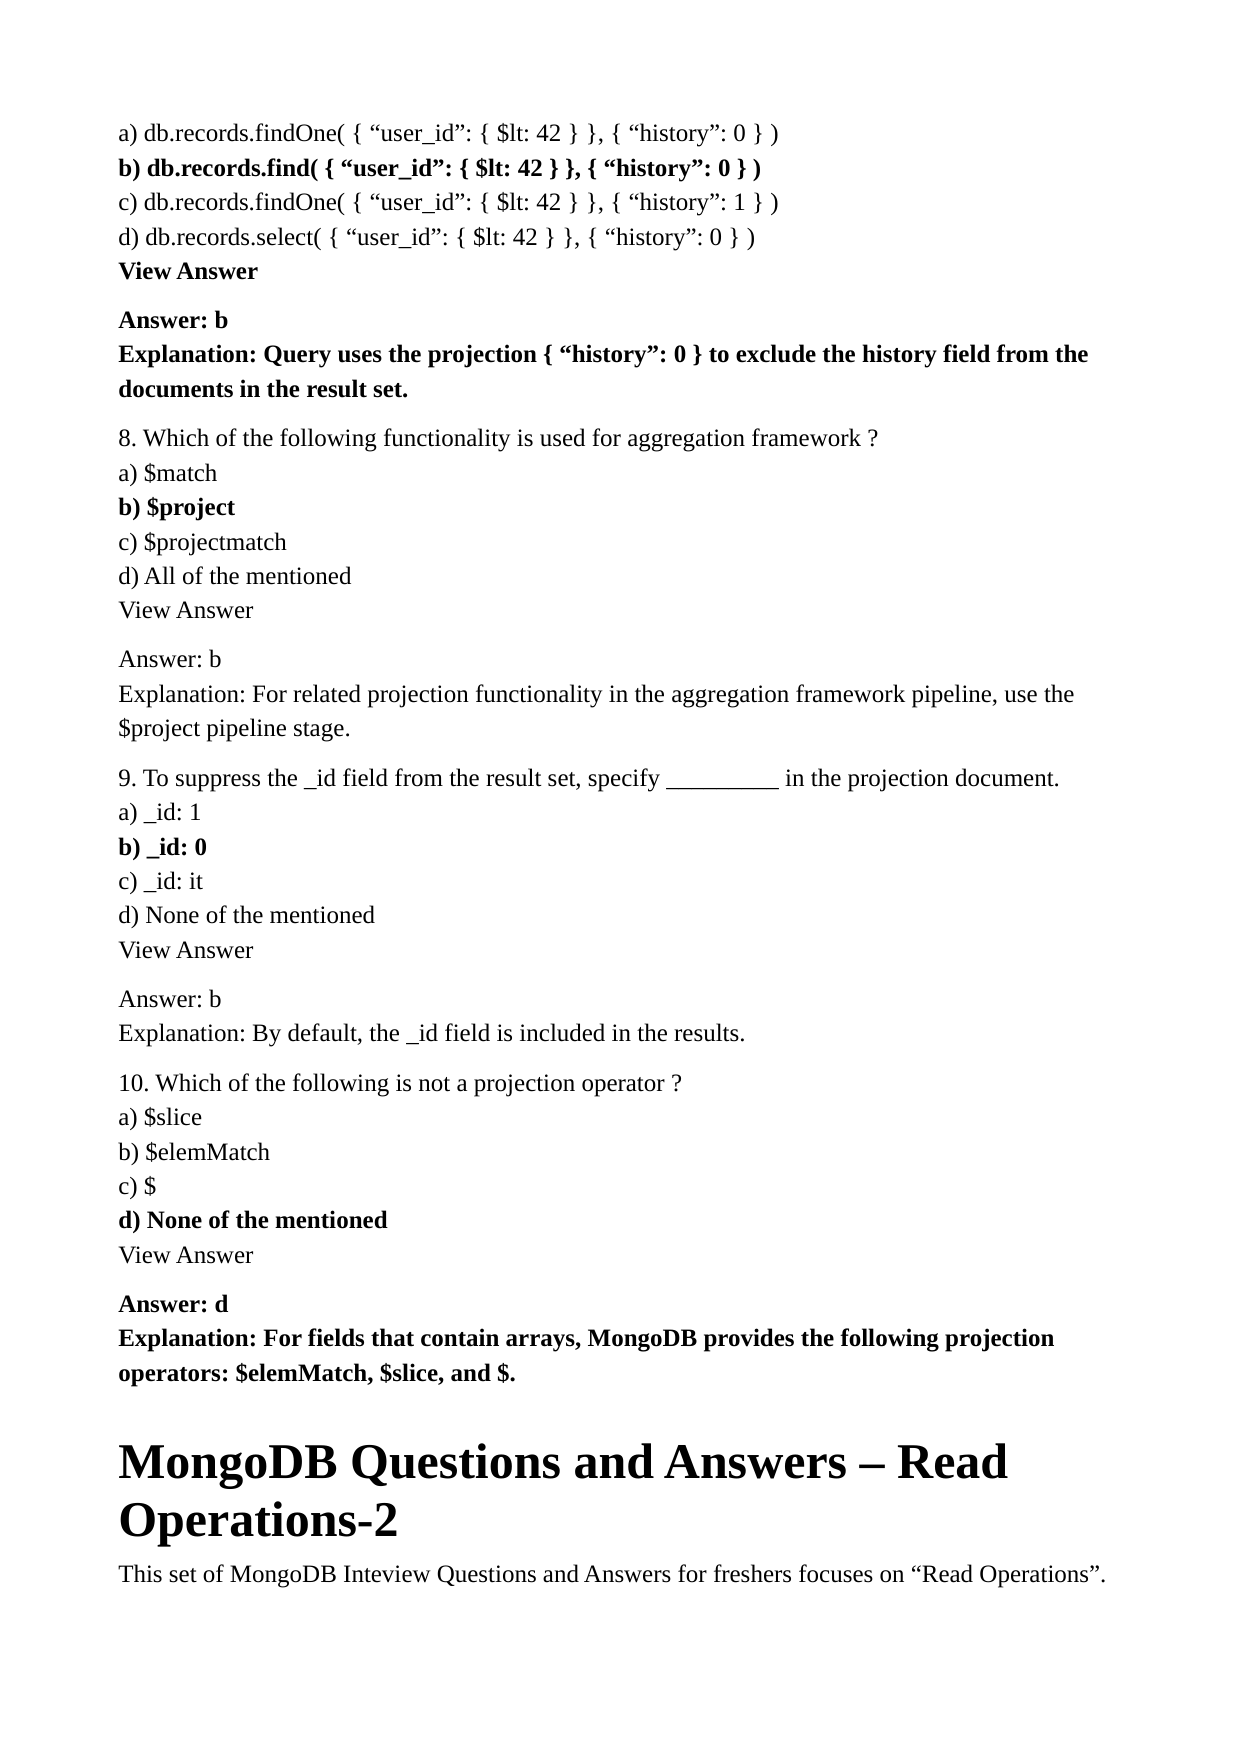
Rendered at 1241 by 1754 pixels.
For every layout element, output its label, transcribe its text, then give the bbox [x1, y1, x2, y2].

subtitle MongoDB Questions and Answers – Read Operations-2 [118, 1432, 1122, 1547]
text 9. To suppress the _id field from the result set, specify _________ in the projection document. a) _id: 1 b) _id: 0 c) _id: it d) None of the mentioned View Answer [118, 763, 1122, 964]
text 10. Which of the following is not a projection operator ? a) $slice b) $elemMatch c) $ d) None of the mentioned View Answer [118, 1068, 1122, 1269]
text Answer: b Explanation: Query uses the projection { “history”: 0 } to exclude the history field from the documents in the result set. [118, 305, 1122, 403]
text Answer: d Explanation: For fields that contain arrays, MongoDB provides the following projection operators: $elemMatch, $slice, and $. [118, 1289, 1122, 1387]
text Answer: b Explanation: For related projection functionality in the aggregation framework pipeline, use the $project pipeline stage. [118, 644, 1122, 742]
text This set of MongoDB Inteview Questions and Answers for freshers focuses on “Read Operations”. [118, 1559, 1122, 1588]
text a) db.records.findOne( { “user_id”: { $lt: 42 } }, { “history”: 0 } ) b) db.records.find( { “user_id”: { $lt: 42 } }, { “history”: 0 } ) c) db.records.findOne( { “user_id”: { $lt: 42 } }, { “history”: 1 } ) d) db.records.select( { “user_id”: { $lt: 42 } }, { “history”: 0 } ) View Answer [118, 118, 1122, 285]
text Answer: b Explanation: By default, the _id field is included in the results. [118, 984, 1122, 1047]
text 8. Which of the following functionality is used for aggregation framework ? a) $match b) $project c) $projectmatch d) All of the mentioned View Answer [118, 423, 1122, 624]
